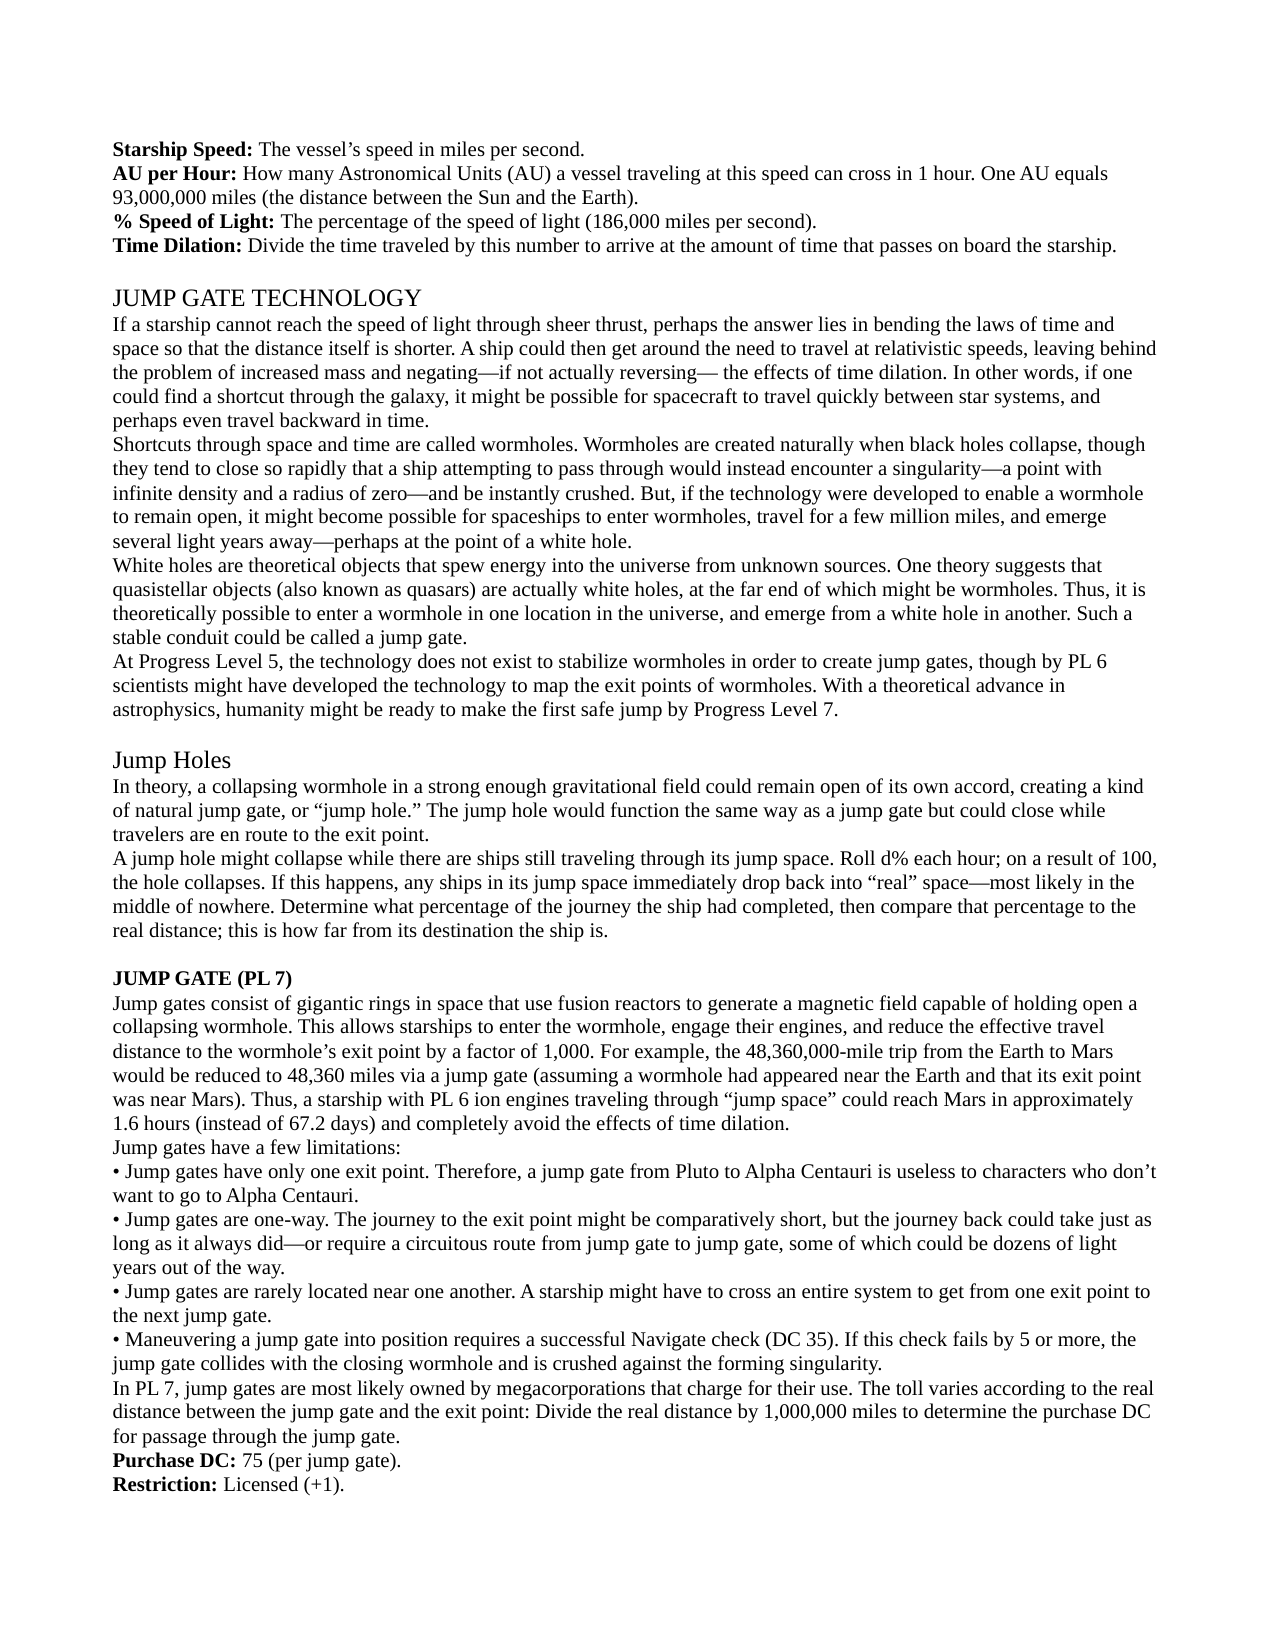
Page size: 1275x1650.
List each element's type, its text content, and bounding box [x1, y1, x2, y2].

text • Jump gates are one-way. The journey to the exit point might be comparatively short, but the journey back could take just as long as it always did—or require a circuitous route from jump gate to jump gate, some of which could be dozens of light years out of the way. [112, 1207, 1162, 1279]
text % Speed of Light: The percentage of the speed of light (186,000 miles per second). [112, 209, 1162, 233]
text Jump gates have a few limitations: [112, 1135, 1162, 1159]
text • Jump gates have only one exit point. Therefore, a jump gate from Pluto to Alpha Centauri is useless to characters who don’t want to go to Alpha Centauri. [112, 1159, 1162, 1207]
text Purchase DC: 75 (per jump gate). [112, 1448, 1162, 1472]
text If a starship cannot reach the speed of light through sheer thrust, perhaps the answer lies in bending the laws of time and space so that the distance itself is shorter. A ship could then get around the need to travel at relativistic speeds, leaving behind the problem of increased mass and negating—if not actually reversing— the effects of time dilation. In other words, if one could find a shortcut through the galaxy, it might be possible for spacecraft to travel quickly between star systems, and perhaps even travel backward in time. [112, 312, 1162, 432]
subtitle JUMP GATE TECHNOLOGY [112, 283, 1162, 312]
text White holes are theoretical objects that spew energy into the universe from unknown sources. One theory suggests that quasistellar objects (also known as quasars) are actually white holes, at the far end of which might be wormholes. Thus, it is theoretically possible to enter a wormhole in one location in the universe, and emerge from a white hole in another. Such a stable conduit could be called a jump gate. [112, 553, 1162, 649]
text • Jump gates are rarely located near one another. A starship might have to cross an entire system to get from one exit point to the next jump gate. [112, 1279, 1162, 1327]
text AU per Hour: How many Astronomical Units (AU) a vessel traveling at this speed can cross in 1 hour. One AU equals 93,000,000 miles (the distance between the Sun and the Earth). [112, 161, 1162, 209]
text In theory, a collapsing wormhole in a strong enough gravitational field could remain open of its own accord, creating a kind of natural jump gate, or “jump hole.” The jump hole would function the same way as a jump gate but could close while travelers are en route to the exit point. [112, 774, 1162, 846]
text In PL 7, jump gates are most likely owned by megacorporations that charge for their use. The toll varies according to the real distance between the jump gate and the exit point: Divide the real distance by 1,000,000 miles to determine the purchase DC for passage through the jump gate. [112, 1375, 1162, 1448]
text Restriction: Licensed (+1). [112, 1472, 1162, 1496]
text At Progress Level 5, the technology does not exist to stabilize wormholes in order to create jump gates, though by PL 6 scientists might have developed the technology to map the exit points of wormholes. With a theoretical advance in astrophysics, humanity might be ready to make the first safe jump by Progress Level 7. [112, 649, 1162, 721]
text JUMP GATE (PL 7) [112, 966, 1162, 990]
text Time Dilation: Divide the time traveled by this number to arrive at the amount of time that passes on board the starship. [112, 233, 1162, 257]
text Jump Holes [112, 745, 1162, 774]
text A jump hole might collapse while there are ships still traveling through its jump space. Roll d% each hour; on a result of 100, the hole collapses. If this happens, any ships in its jump space immediately drop back into “real” space—most likely in the middle of nowhere. Determine what percentage of the journey the ship had completed, then compare that percentage to the real distance; this is how far from its destination the ship is. [112, 846, 1162, 942]
text • Maneuvering a jump gate into position requires a successful Navigate check (DC 35). If this check fails by 5 or more, the jump gate collides with the closing wormhole and is crushed against the forming singularity. [112, 1327, 1162, 1375]
text Shortcuts through space and time are called wormholes. Wormholes are created naturally when black holes collapse, though they tend to close so rapidly that a ship attempting to pass through would instead encounter a singularity—a point with infinite density and a radius of zero—and be instantly crushed. But, if the technology were developed to enable a wormhole to remain open, it might become possible for spaceships to enter wormholes, travel for a few million miles, and emerge several light years away—perhaps at the point of a white hole. [112, 432, 1162, 553]
text Jump gates consist of gigantic rings in space that use fusion reactors to generate a magnetic field capable of holding open a collapsing wormhole. This allows starships to enter the wormhole, engage their engines, and reduce the effective travel distance to the wormhole’s exit point by a factor of 1,000. For example, the 48,360,000-mile trip from the Earth to Mars would be reduced to 48,360 miles via a jump gate (assuming a wormhole had appeared near the Earth and that its exit point was near Mars). Thus, a starship with PL 6 ion engines traveling through “jump space” could reach Mars in approximately 1.6 hours (instead of 67.2 days) and completely avoid the effects of time dilation. [112, 990, 1162, 1135]
text Starship Speed: The vessel’s speed in miles per second. [112, 137, 1162, 161]
